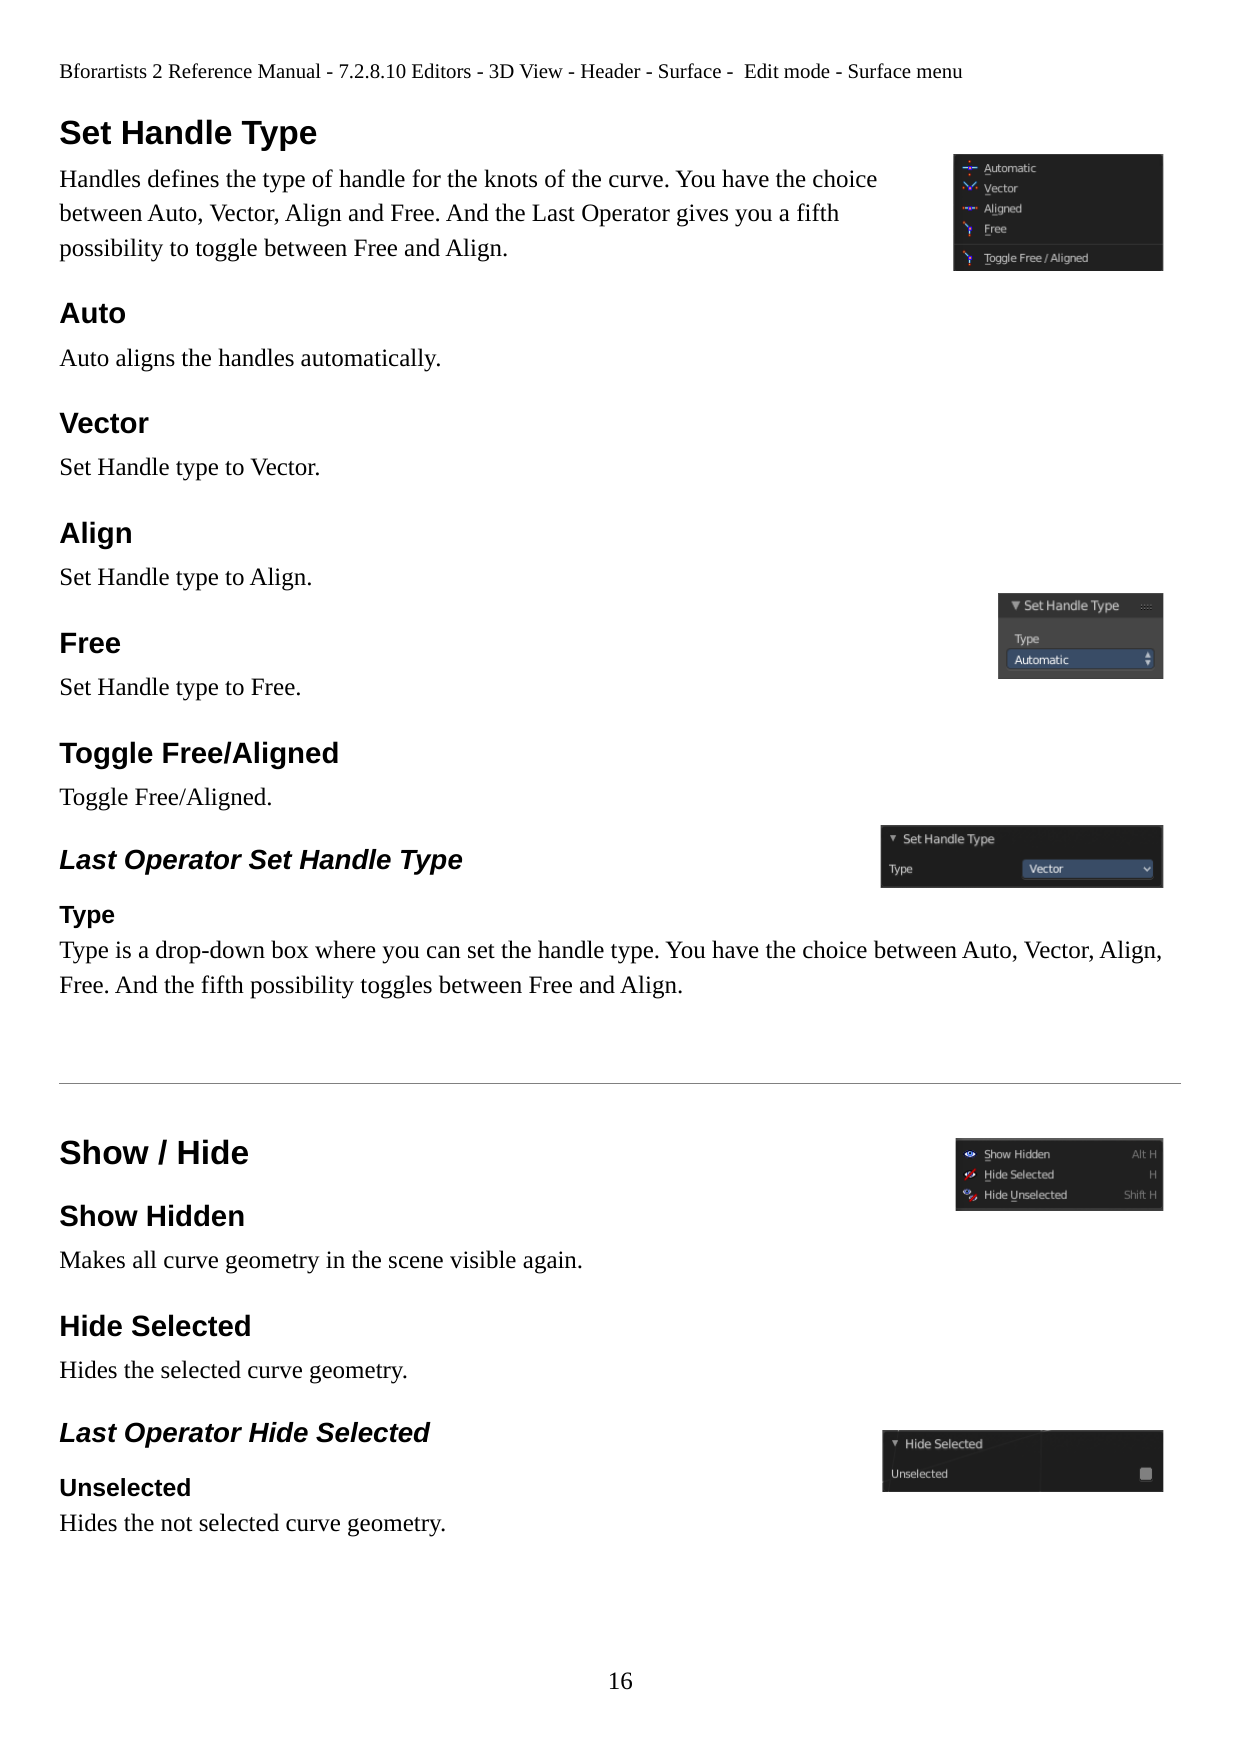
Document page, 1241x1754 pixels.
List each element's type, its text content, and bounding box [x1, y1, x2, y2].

text Set Handle type to Free. [59, 672, 1181, 701]
text Auto aligns the handles automatically. [59, 343, 1181, 371]
subtitle Auto [59, 296, 1181, 330]
text Handles defines the type of handle for the knots of the curve. You have the choice between Auto, Vector, Align and Free. And the Last Operator gives you a fifth possibility to toggle between Free and Align. [59, 164, 953, 261]
subtitle Last Operator Set Handle Type [59, 844, 880, 876]
subtitle Last Operator Hide Selected [59, 1416, 1181, 1448]
subtitle Free [59, 626, 998, 660]
picture [882, 1430, 1164, 1492]
text Set Handle type to Align. [59, 562, 1181, 591]
text Toggle Free/Aligned. [59, 782, 1181, 811]
subtitle Hide Selected [59, 1309, 1181, 1342]
subtitle Type [59, 901, 1181, 929]
subtitle Show Hidden [59, 1199, 1181, 1232]
text Type is a drop-down box where you can set the handle type. You have the choice between Auto, Vector, Align, Free. And the fifth possibility toggles between Free and Align. [59, 935, 1181, 999]
picture [998, 593, 1164, 679]
text Makes all curve geometry in the scene visible again. [59, 1245, 1181, 1274]
subtitle Unselected [59, 1473, 1181, 1502]
picture [880, 825, 1164, 888]
subtitle Show / Hide [59, 1133, 1181, 1172]
text Hides the not selected curve geometry. [59, 1508, 1181, 1537]
text Set Handle type to Vector. [59, 452, 1181, 481]
subtitle Toggle Free/Aligned [59, 736, 1181, 770]
subtitle Align [59, 516, 1181, 550]
subtitle [1164, 626, 1181, 660]
subtitle Vector [59, 406, 1181, 440]
picture [955, 1138, 1164, 1211]
picture [953, 154, 1164, 271]
text Hides the selected curve geometry. [59, 1355, 1181, 1384]
subtitle Set Handle Type [59, 113, 1181, 151]
